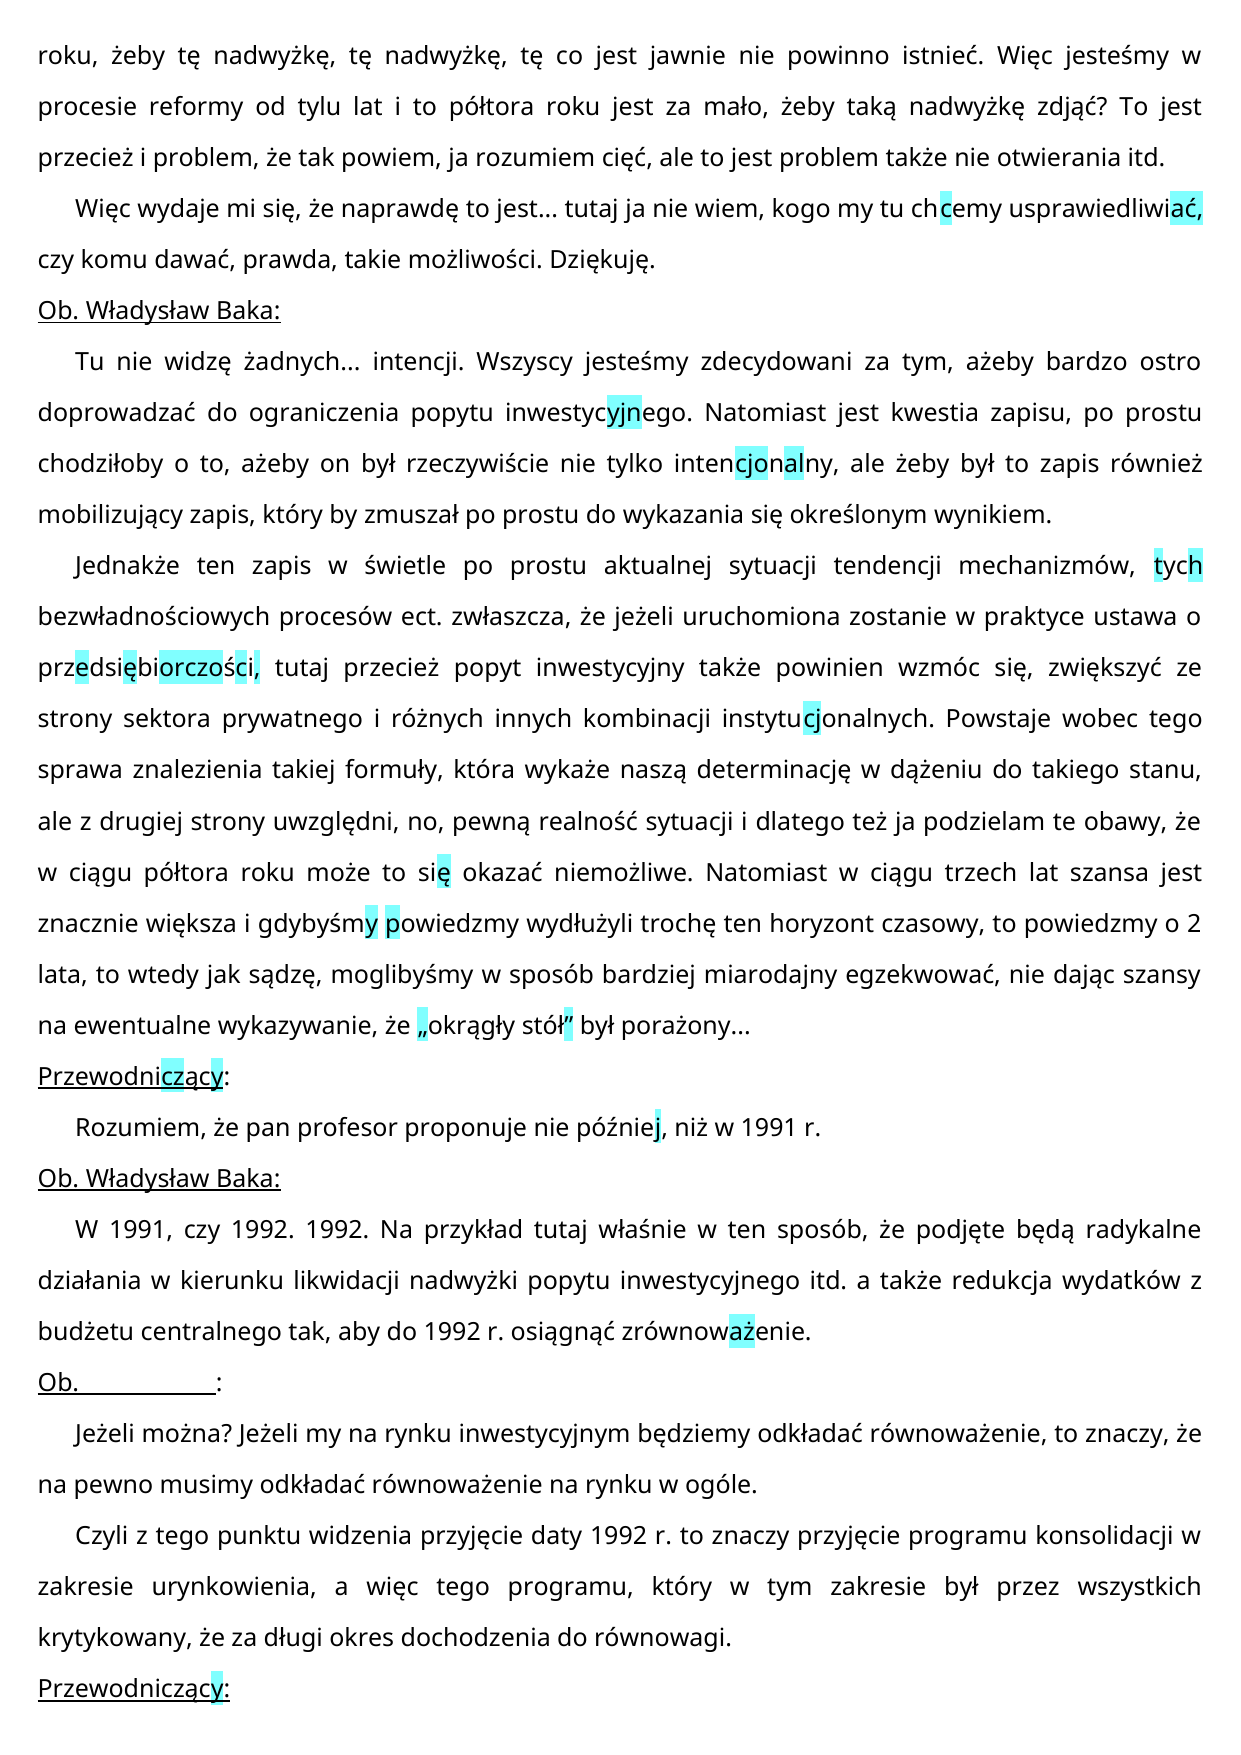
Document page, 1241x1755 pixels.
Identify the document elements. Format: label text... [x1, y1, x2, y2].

text Ob. : [37, 1364, 1203, 1399]
text Rozumiem, że pan profesor proponuje nie później, niż w 1991 r. [37, 1109, 1203, 1143]
text Ob. Władysław Baka: [37, 293, 1203, 327]
text Ob. Władysław Baka: [37, 1160, 1203, 1194]
text Czyli z tego punktu widzenia przyjęcie daty 1992 r. to znaczy przyjęcie programu konsolidacji w zakresie urynkowienia, a więc tego programu, który w tym zakresie był przez wszystkich krytykowany, że za długi okres dochodzenia do równowagi. [37, 1518, 1203, 1654]
text Tu nie widzę żadnych... intencji. Wszyscy jesteśmy zdecydowani za tym, ażeby bardzo ostro doprowadzać do ograniczenia popytu inwestycyjnego. Natomiast jest kwestia zapisu, po prostu chodziłoby o to, ażeby on był rzeczywiście nie tylko intencjonalny, ale żeby był to zapis również mobilizujący zapis, który by zmuszał po prostu do wykazania się określonym wynikiem. [37, 344, 1203, 531]
text W 1991, czy 1992. 1992. Na przykład tutaj właśnie w ten sposób, że podjęte będą radykalne działania w kierunku likwidacji nadwyżki popytu inwestycyjnego itd. a także redukcja wydatków z budżetu centralnego tak, aby do 1992 r. osiągnąć zrównoważenie. [37, 1211, 1203, 1348]
text Przewodniczący: [37, 1671, 1203, 1705]
text Przewodniczący: [37, 1058, 1203, 1092]
text roku, żeby tę nadwyżkę, tę nadwyżkę, tę co jest jawnie nie powinno istnieć. Więc jesteśmy w procesie reformy od tylu lat i to półtora roku jest za mało, żeby taką nadwyżkę zdjąć? To jest przecież i problem, że tak powiem, ja rozumiem cięć, ale to jest problem także nie otwierania itd. [37, 37, 1203, 174]
text Więc wydaje mi się, że naprawdę to jest... tutaj ja nie wiem, kogo my tu chcemy usprawiedliwiać, czy komu dawać, prawda, takie możliwości. Dziękuję. [37, 191, 1203, 276]
text Jeżeli można? Jeżeli my na rynku inwestycyjnym będziemy odkładać równoważenie, to znaczy, że na pewno musimy odkładać równoważenie na rynku w ogóle. [37, 1416, 1203, 1501]
text Jednakże ten zapis w świetle po prostu aktualnej sytuacji tendencji mechanizmów, tych bezwładnościowych procesów ect. zwłaszcza, że jeżeli uruchomiona zostanie w praktyce ustawa o przedsiębiorczości, tutaj przecież popyt inwestycyjny także powinien wzmóc się, zwiększyć ze strony sektora prywatnego i różnych innych kombinacji instytucjonalnych. Powstaje wobec tego sprawa znalezienia takiej formuły, która wykaże naszą determinację w dążeniu do takiego stanu, ale z drugiej strony uwzględni, no, pewną realność sytuacji i dlatego też ja podzielam te obawy, że w ciągu półtora roku może to się okazać niemożliwe. Natomiast w ciągu trzech lat szansa jest znacznie większa i gdybyśmy powiedzmy wydłużyli trochę ten horyzont czasowy, to powiedzmy o 2 lata, to wtedy jak sądzę, moglibyśmy w sposób bardziej miarodajny egzekwować, nie dając szansy na ewentualne wykazywanie, że „okrągły stół” był porażony... [37, 548, 1203, 1041]
